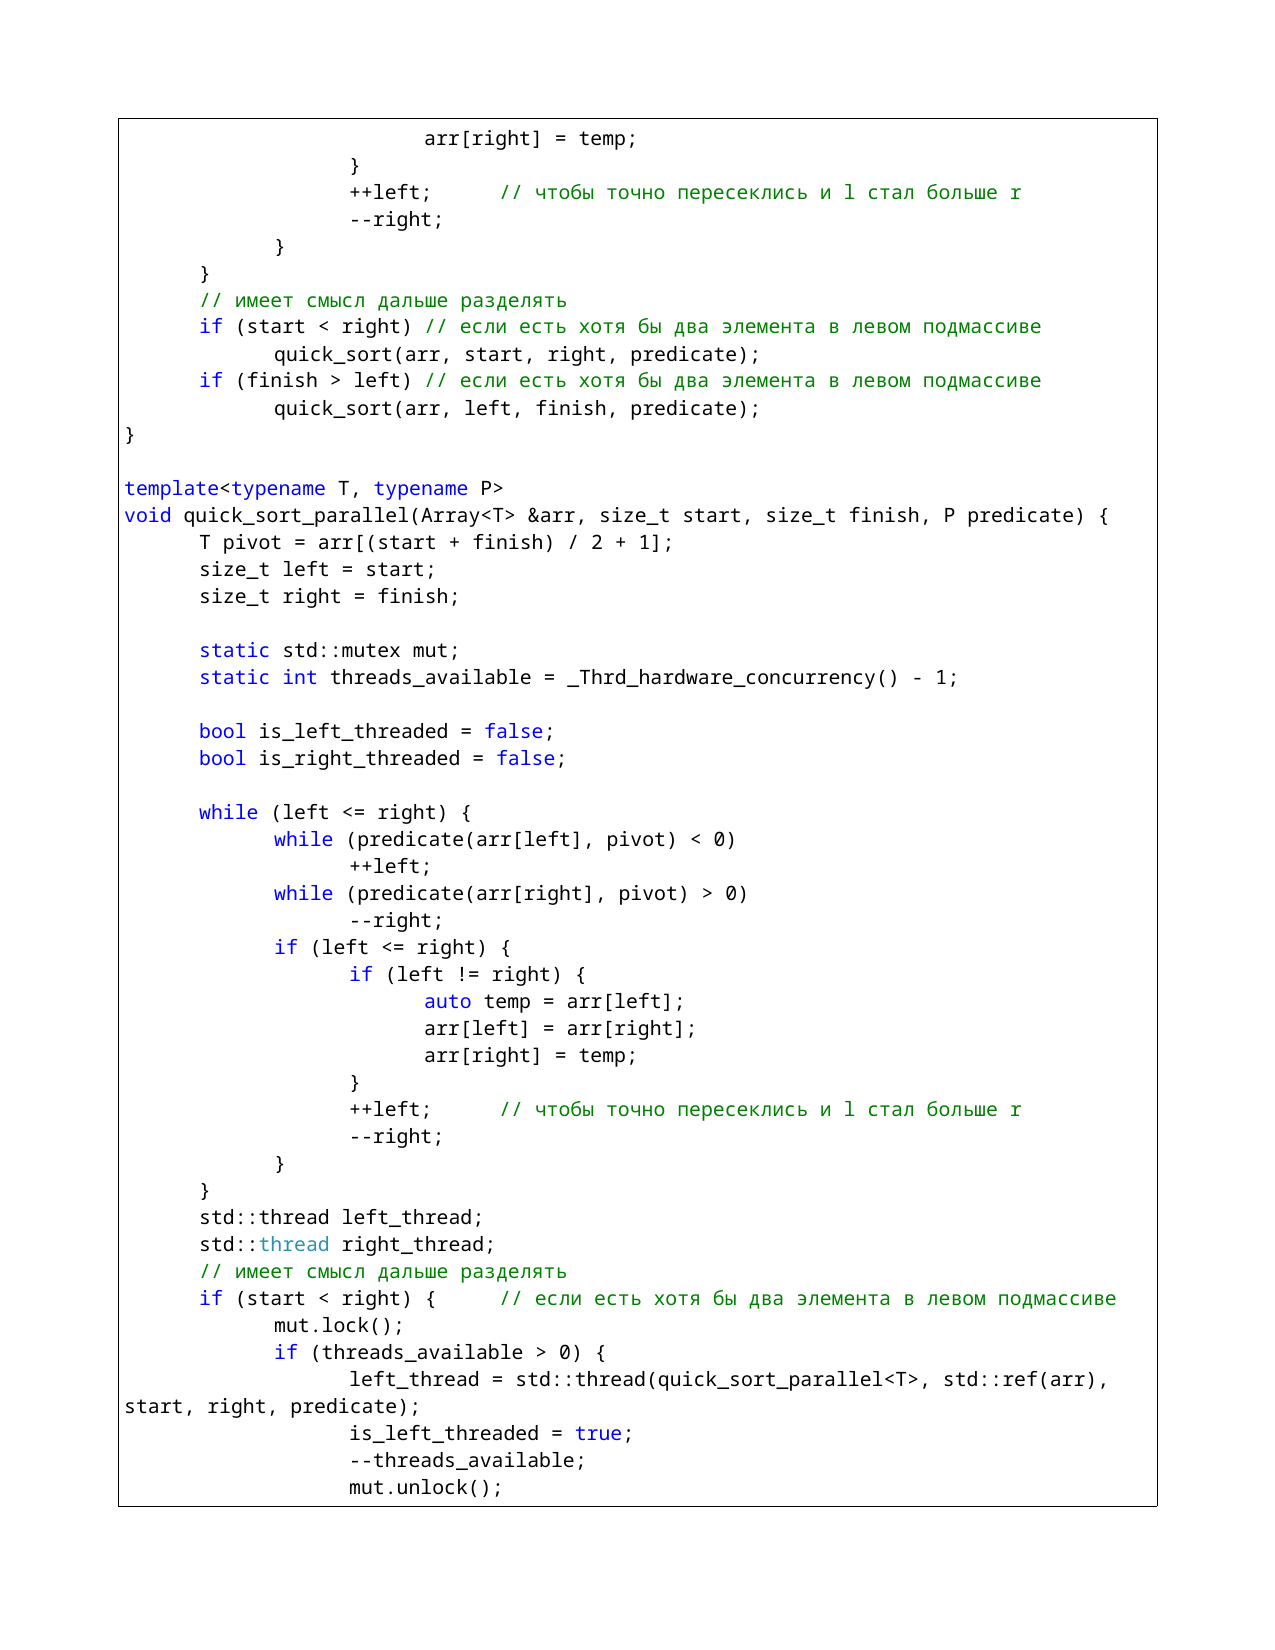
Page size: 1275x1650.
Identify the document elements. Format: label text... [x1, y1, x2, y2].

table_header arr[right] = temp; } ++left; // чтобы точно пересеклись и l стал больше r --right; } } // имеет смысл дальше разделять if (start < right) // если есть хотя бы два элемента в левом подмассиве quick_sort(arr, start, right, predicate); if (finish > left) // если есть хотя бы два элемента в левом подмассиве quick_sort(arr, left, finish, predicate); } template<typename T, typename P> void quick_sort_parallel(Array<T> &arr, size_t start, size_t finish, P predicate) { T pivot = arr[(start + finish) / 2 + 1]; size_t left = start; size_t right = finish; static std::mutex mut; static int threads_available = _Thrd_hardware_concurrency() - 1; bool is_left_threaded = false; bool is_right_threaded = false; while (left <= right) { while (predicate(arr[left], pivot) < 0) ++left; while (predicate(arr[right], pivot) > 0) --right; if (left <= right) { if (left != right) { auto temp = arr[left]; arr[left] = arr[right]; arr[right] = temp; } ++left; // чтобы точно пересеклись и l стал больше r --right; } } std::thread left_thread; std::thread right_thread; // имеет смысл дальше разделять if (start < right) { // если есть хотя бы два элемента в левом подмассиве mut.lock(); if (threads_available > 0) { left_thread = std::thread(quick_sort_parallel<T>, std::ref(arr), start, right, predicate); is_left_threaded = true; --threads_available; mut.unlock(); [119, 119, 1157, 1506]
